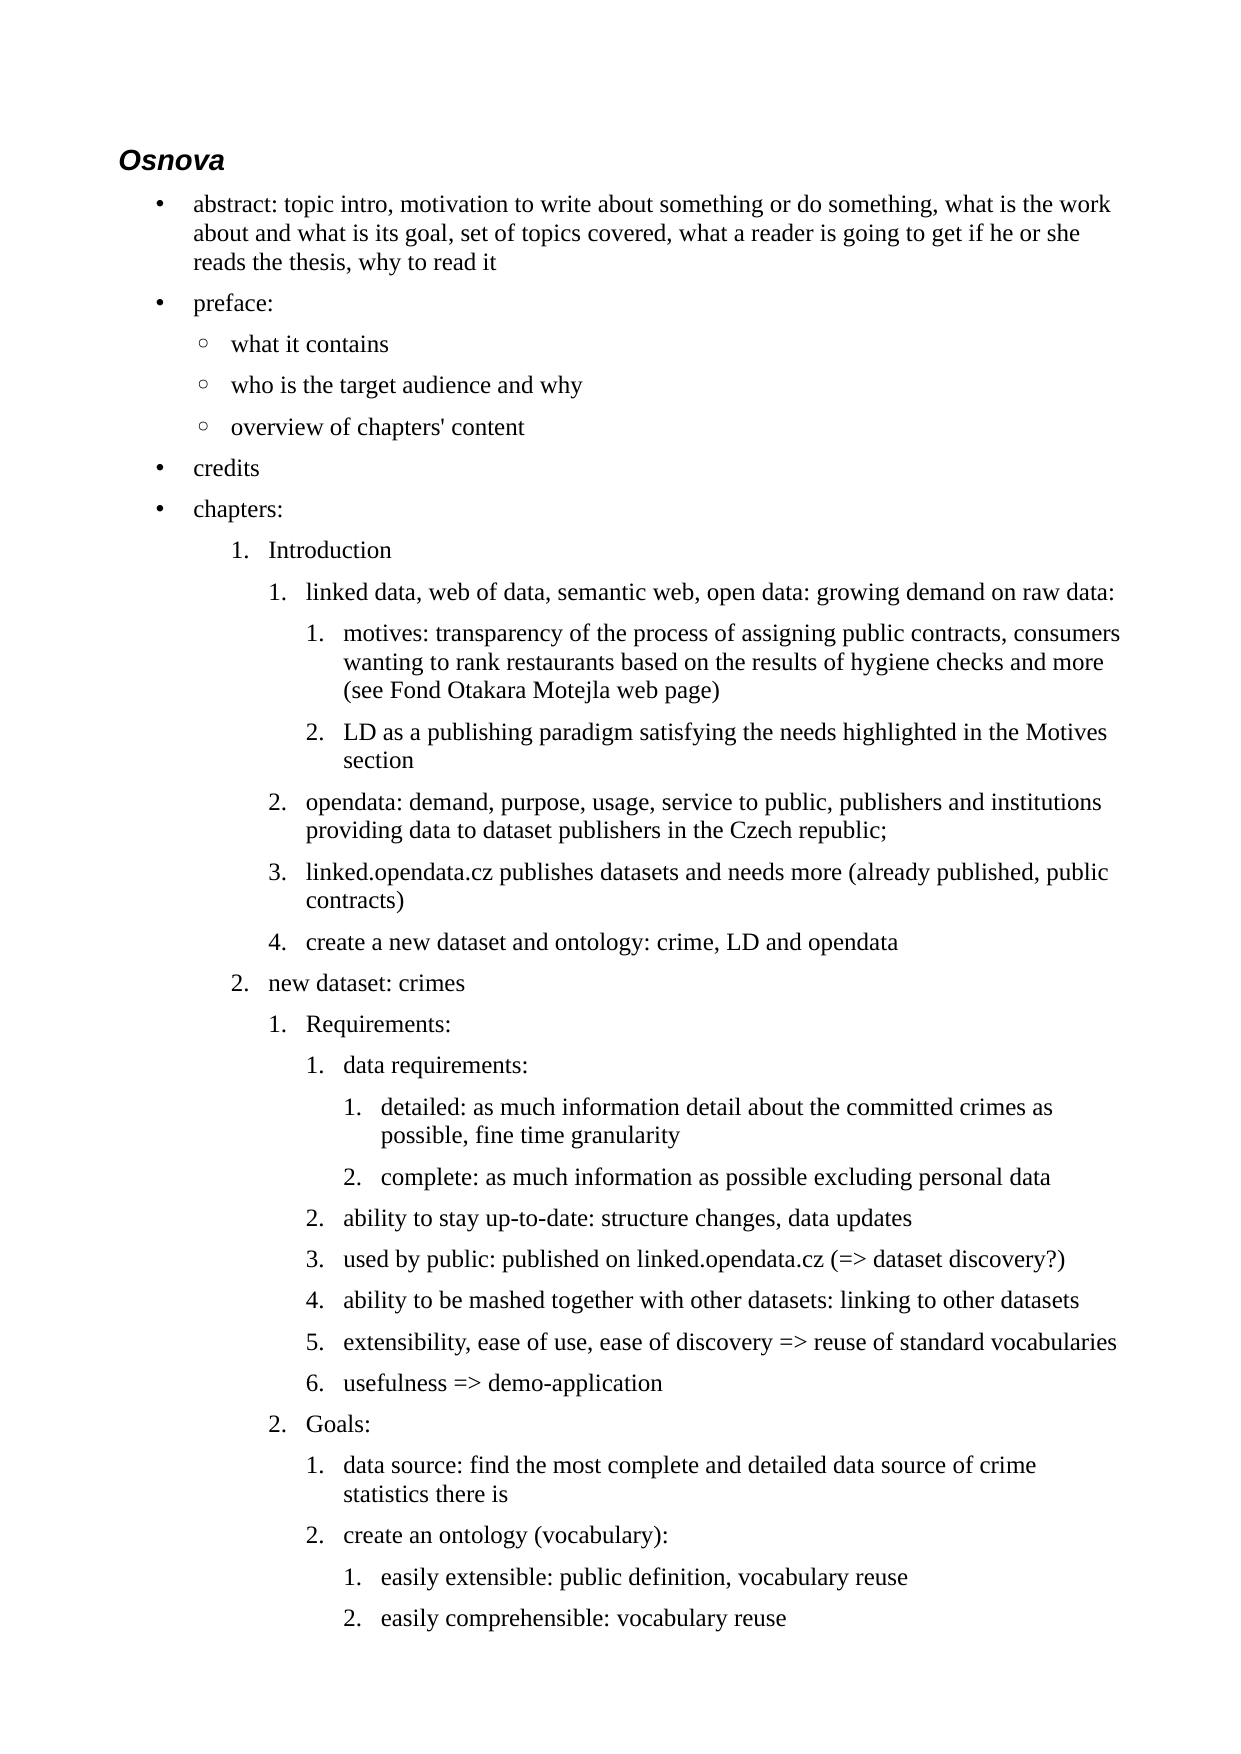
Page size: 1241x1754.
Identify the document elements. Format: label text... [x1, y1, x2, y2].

list easily comprehensible: vocabulary reuse [343, 1603, 1122, 1632]
subtitle Osnova [118, 143, 1122, 177]
list credits [156, 453, 1122, 482]
list ability to be mashed together with other datasets: linking to other datasets [306, 1285, 1122, 1314]
list who is the target audience and why [193, 370, 1122, 399]
list linked.opendata.cz publishes datasets and needs more (already published, public contracts) [268, 857, 1122, 914]
list opendata: demand, purpose, usage, service to public, publishers and institutions providing data to dataset publishers in the Czech republic; [268, 787, 1122, 844]
list linked data, web of data, semantic web, open data: growing demand on raw data: [268, 577, 1122, 605]
list data requirements: [306, 1050, 1122, 1079]
list easily extensible: public definition, vocabulary reuse [343, 1562, 1122, 1590]
list detailed: as much information detail about the committed crimes as possible, fine time granularity [343, 1092, 1122, 1149]
list what it contains [193, 329, 1122, 358]
list overview of chapters' content [193, 412, 1122, 440]
list used by public: published on linked.opendata.cz (=> dataset discovery?) [306, 1244, 1122, 1273]
list motives: transparency of the process of assigning public contracts, consumers wanting to rank restaurants based on the results of hygiene checks and more (see Fond Otakara Motejla web page) [306, 618, 1122, 704]
list abstract: topic intro, motivation to write about something or do something, what is the work about and what is its goal, set of topics covered, what a reader is going to get if he or she reads the thesis, why to read it [156, 189, 1122, 275]
list create a new dataset and ontology: crime, LD and opendata [268, 927, 1122, 955]
list Introduction [231, 535, 1122, 564]
list preface: [156, 288, 1122, 317]
list new dataset: crimes [231, 968, 1122, 997]
list ability to stay up-to-date: structure changes, data updates [306, 1203, 1122, 1232]
list LD as a publishing paradigm satisfying the needs highlighted in the Motives section [306, 717, 1122, 774]
list Requirements: [268, 1009, 1122, 1038]
list usefulness => demo-application [306, 1368, 1122, 1397]
list create an ontology (vocabulary): [306, 1520, 1122, 1549]
list chapters: [156, 494, 1122, 523]
list Goals: [268, 1409, 1122, 1438]
list data source: find the most complete and detailed data source of crime statistics there is [306, 1450, 1122, 1508]
list complete: as much information as possible excluding personal data [343, 1162, 1122, 1190]
list extensibility, ease of use, ease of discovery => reuse of standard vocabularies [306, 1327, 1122, 1355]
